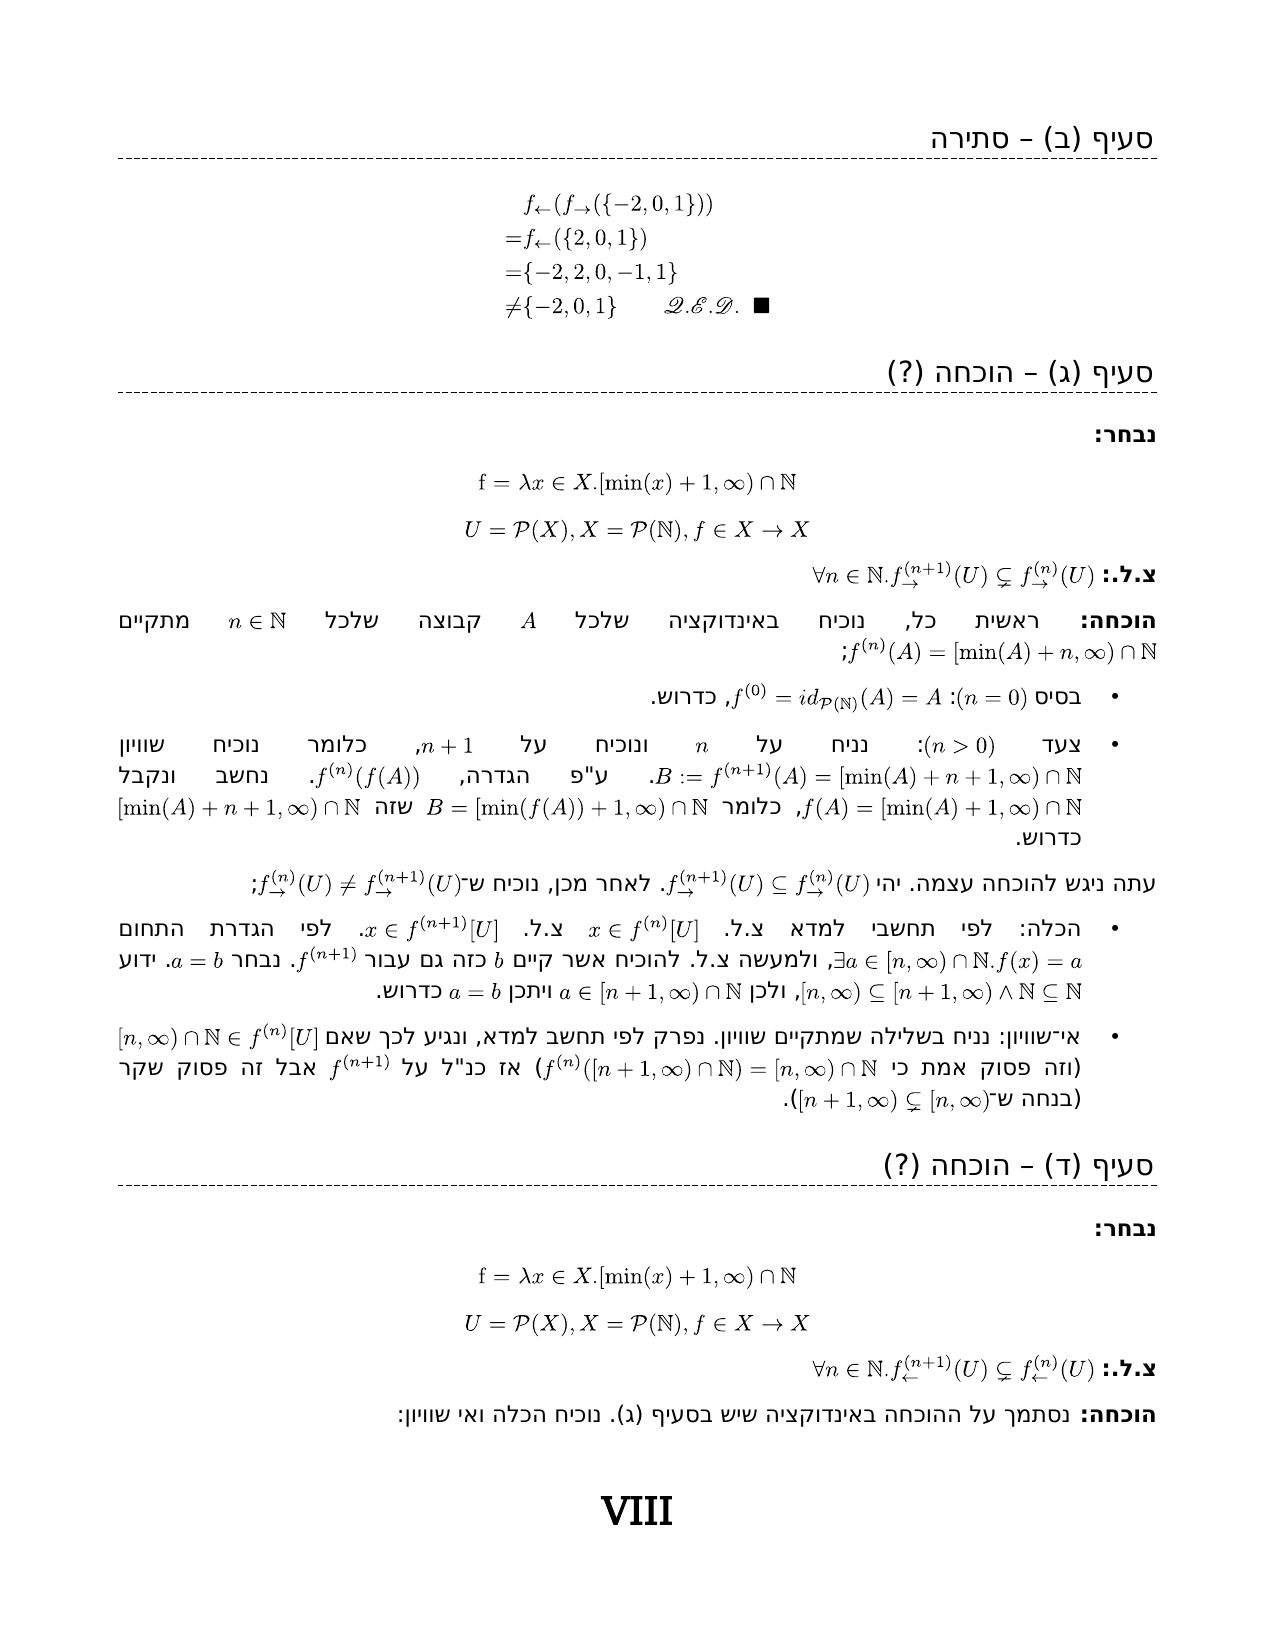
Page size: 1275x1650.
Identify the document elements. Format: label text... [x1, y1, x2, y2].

text הוכחה: נסתמך על ההוכחה באינדוקציה שיש בסעיף (ג). נוכיח הכלה ואי שוויון: [118, 1401, 1157, 1427]
subtitle סעיף (ב) – סתירה [118, 118, 1157, 158]
subtitle סעיף (ד) – הוכחה (?) [118, 1146, 1157, 1186]
text צ.ל.: [1054, 561, 1157, 588]
text [118, 561, 908, 588]
subtitle סעיף (ג) – הוכחה (?) [118, 352, 1157, 392]
text נבחר: [118, 421, 1157, 448]
list בסיס : , כדרוש. [763, 683, 1119, 713]
text ; [118, 869, 280, 897]
list אי־שוויון: נניח בשלילה שמתקיים שוויון. נפרק לפי תחשב למדא, ונגיע לכך שאם (וזה פסוק אמת כי ) אז כנ"ל על אבל זה פסוק שקר (בנחה ש־). [118, 1023, 1119, 1113]
list בסיס : , כדרוש. [118, 683, 837, 713]
text צ.ל.: [1054, 1355, 1157, 1382]
text הוכחה: ראשית כל, נוכיח באינדוקציה שלכל קבוצה שלכל מתקיים ; [118, 607, 1157, 665]
text עתה ניגש להוכחה עצמה. יהי [829, 869, 1157, 897]
list הכלה: לפי תחשבי למדא צ.ל. צ.ל. . לפי הגדרת התחום , ולמעשה צ.ל. להוכיח אשר קיים כזה גם עבור . נבחר . ידוע , ולכן ויתכן כדרוש. [118, 915, 1119, 1005]
text . לאחר מכן, נוכיח ש־ [421, 869, 688, 897]
text נבחר: [118, 1215, 1157, 1242]
list צעד : נניח על ונוכיח על , כלומר נוכיח שוויון . ע"פ הגדרה, . נחשב ונקבל , כלומר שזה כדרוש. [118, 731, 1119, 851]
text [118, 1355, 907, 1382]
